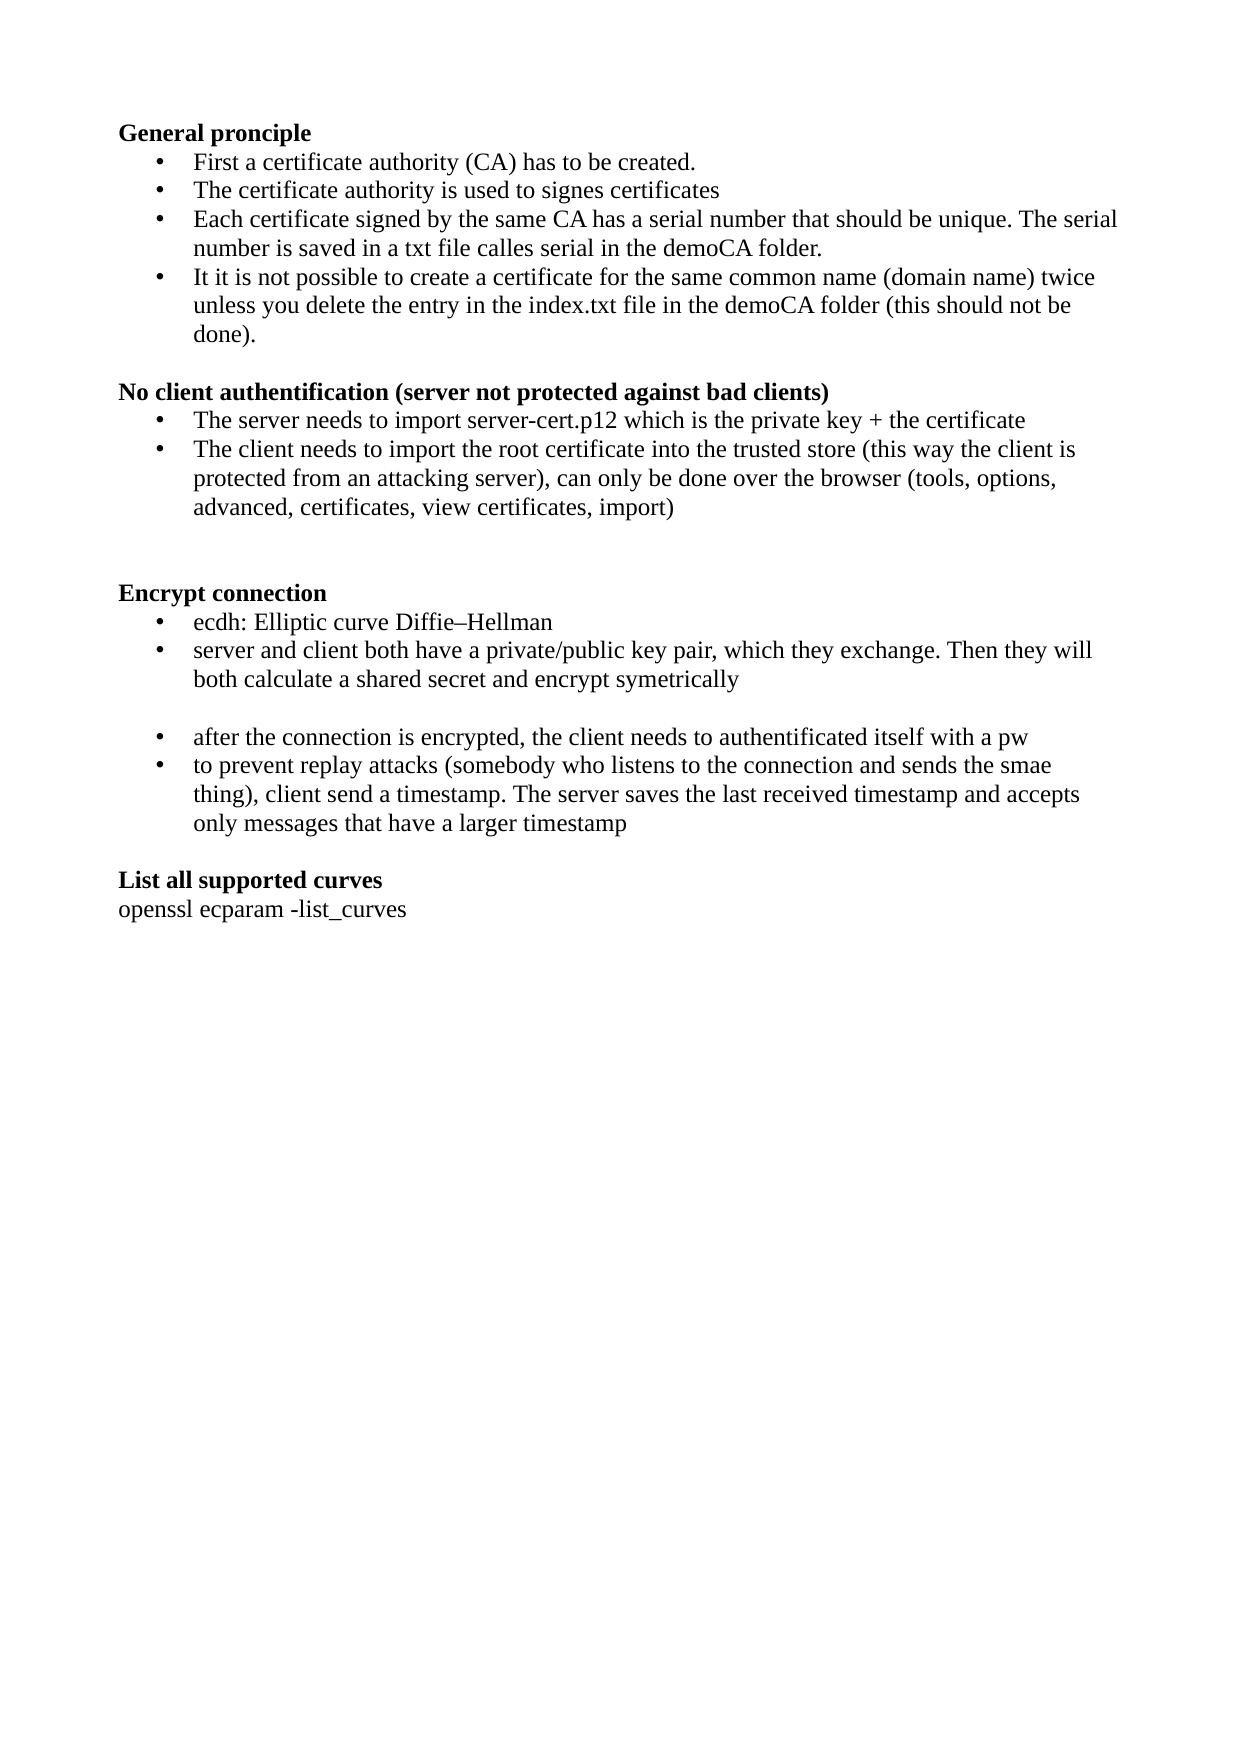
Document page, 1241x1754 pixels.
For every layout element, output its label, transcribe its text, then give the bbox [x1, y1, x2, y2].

text List all supported curves [118, 866, 1122, 894]
list The client needs to import the root certificate into the trusted store (this way the client is protected from an attacking server), can only be done over the browser (tools, options, advanced, certificates, view certificates, import) [156, 434, 1122, 521]
text Encrypt connection [118, 578, 1122, 607]
list server and client both have a private/public key pair, which they exchange. Then they will both calculate a shared secret and encrypt symetrically [156, 636, 1122, 693]
list First a certificate authority (CA) has to be created. [156, 147, 1122, 176]
text No client authentification (server not protected against bad clients) [118, 377, 1122, 406]
list Each certificate signed by the same CA has a serial number that should be unique. The serial number is saved in a txt file calles serial in the demoCA folder. [156, 204, 1122, 262]
list to prevent replay attacks (somebody who listens to the connection and sends the smae thing), client send a timestamp. The server saves the last received timestamp and accepts only messages that have a larger timestamp [156, 751, 1122, 837]
list after the connection is encrypted, the client needs to authentificated itself with a pw [156, 722, 1122, 751]
text General pronciple [118, 118, 1122, 147]
list It it is not possible to create a certificate for the same common name (domain name) twice unless you delete the entry in the index.txt file in the demoCA folder (this should not be done). [156, 262, 1122, 348]
list ecdh: Elliptic curve Diffie–Hellman [156, 607, 1122, 636]
text openssl ecparam -list_curves [118, 894, 1122, 923]
list The server needs to import server-cert.p12 which is the private key + the certificate [156, 406, 1122, 434]
list The certificate authority is used to signes certificates [156, 176, 1122, 204]
